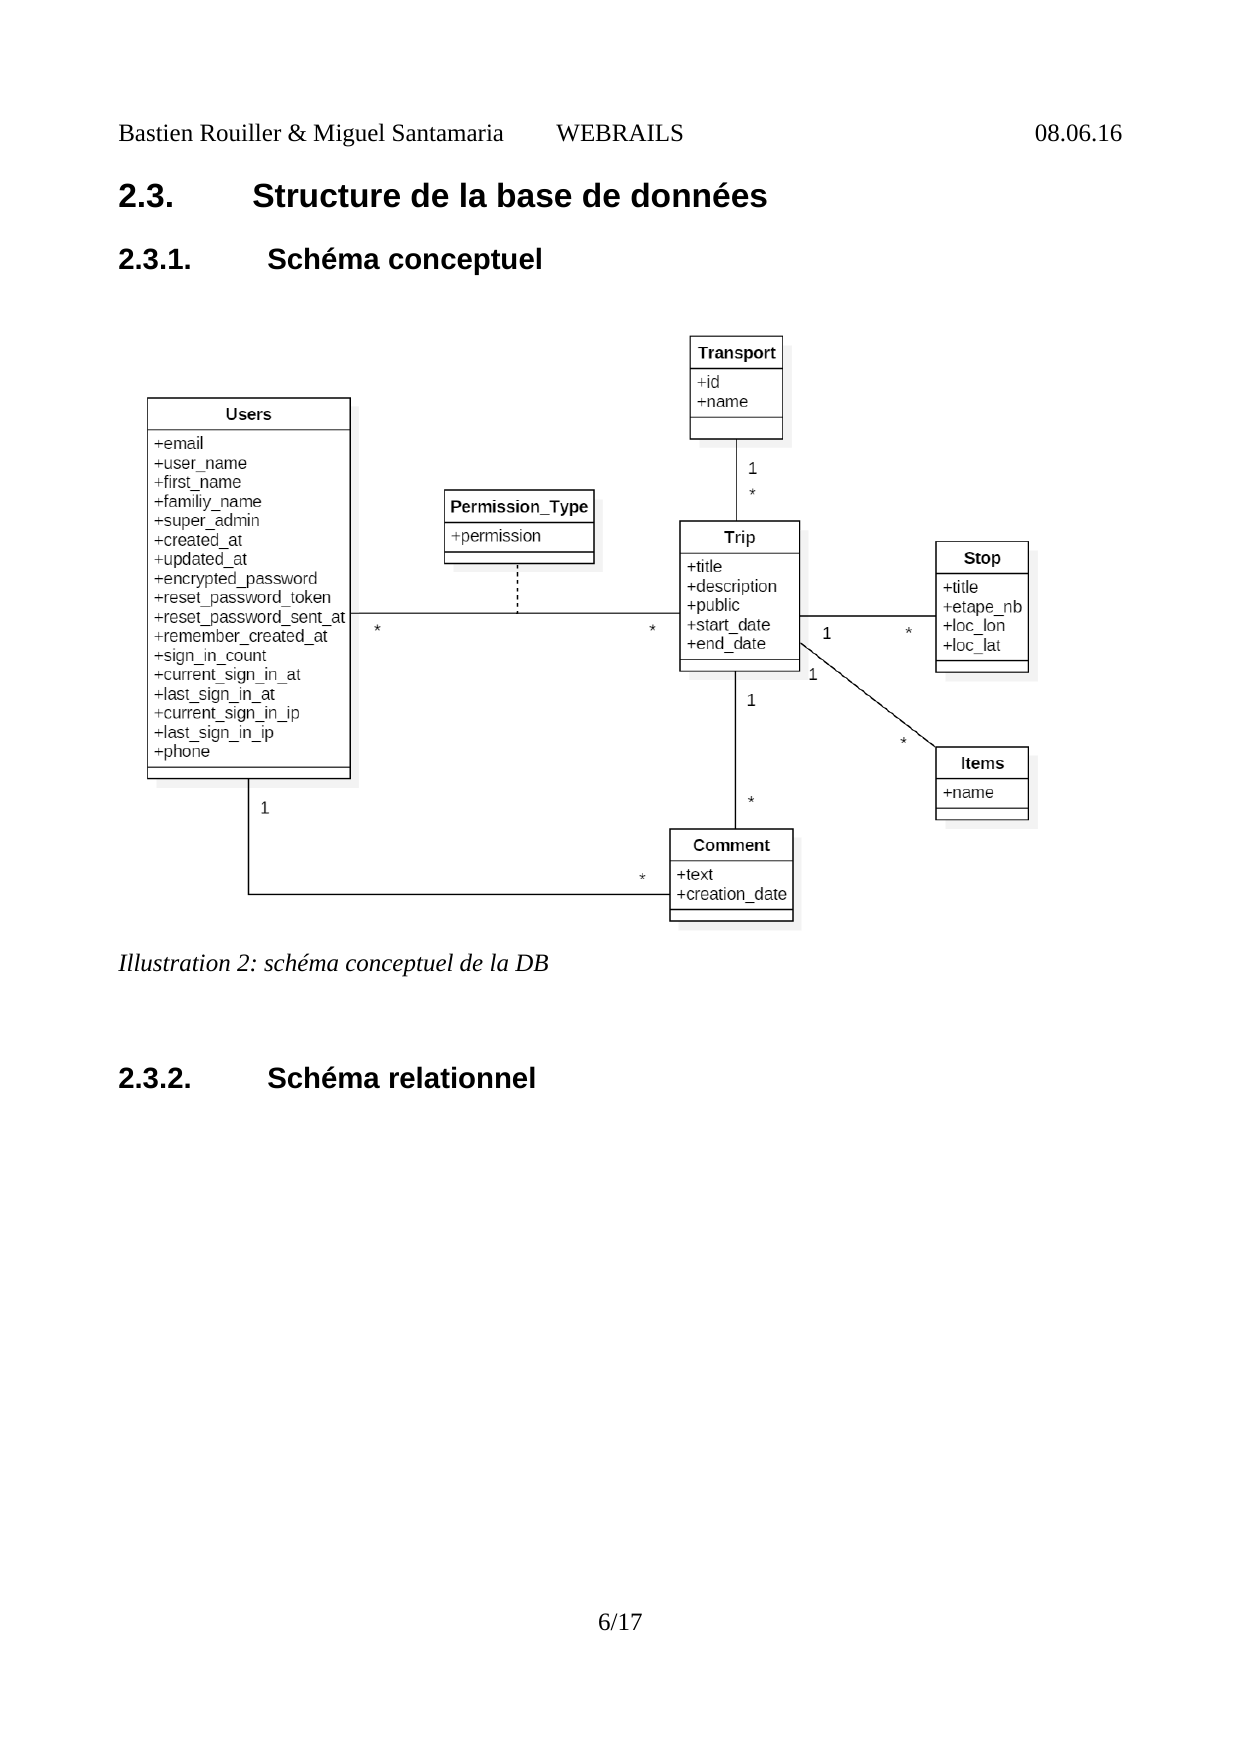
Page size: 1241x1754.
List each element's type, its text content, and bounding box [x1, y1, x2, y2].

text Illustration 2: schéma conceptuel de la DB [118, 949, 1062, 977]
subtitle Schéma relationnel [118, 1061, 1122, 1095]
subtitle Structure de la base de données [118, 176, 1122, 215]
picture [118, 300, 1063, 949]
subtitle Schéma conceptuel [118, 242, 1122, 276]
